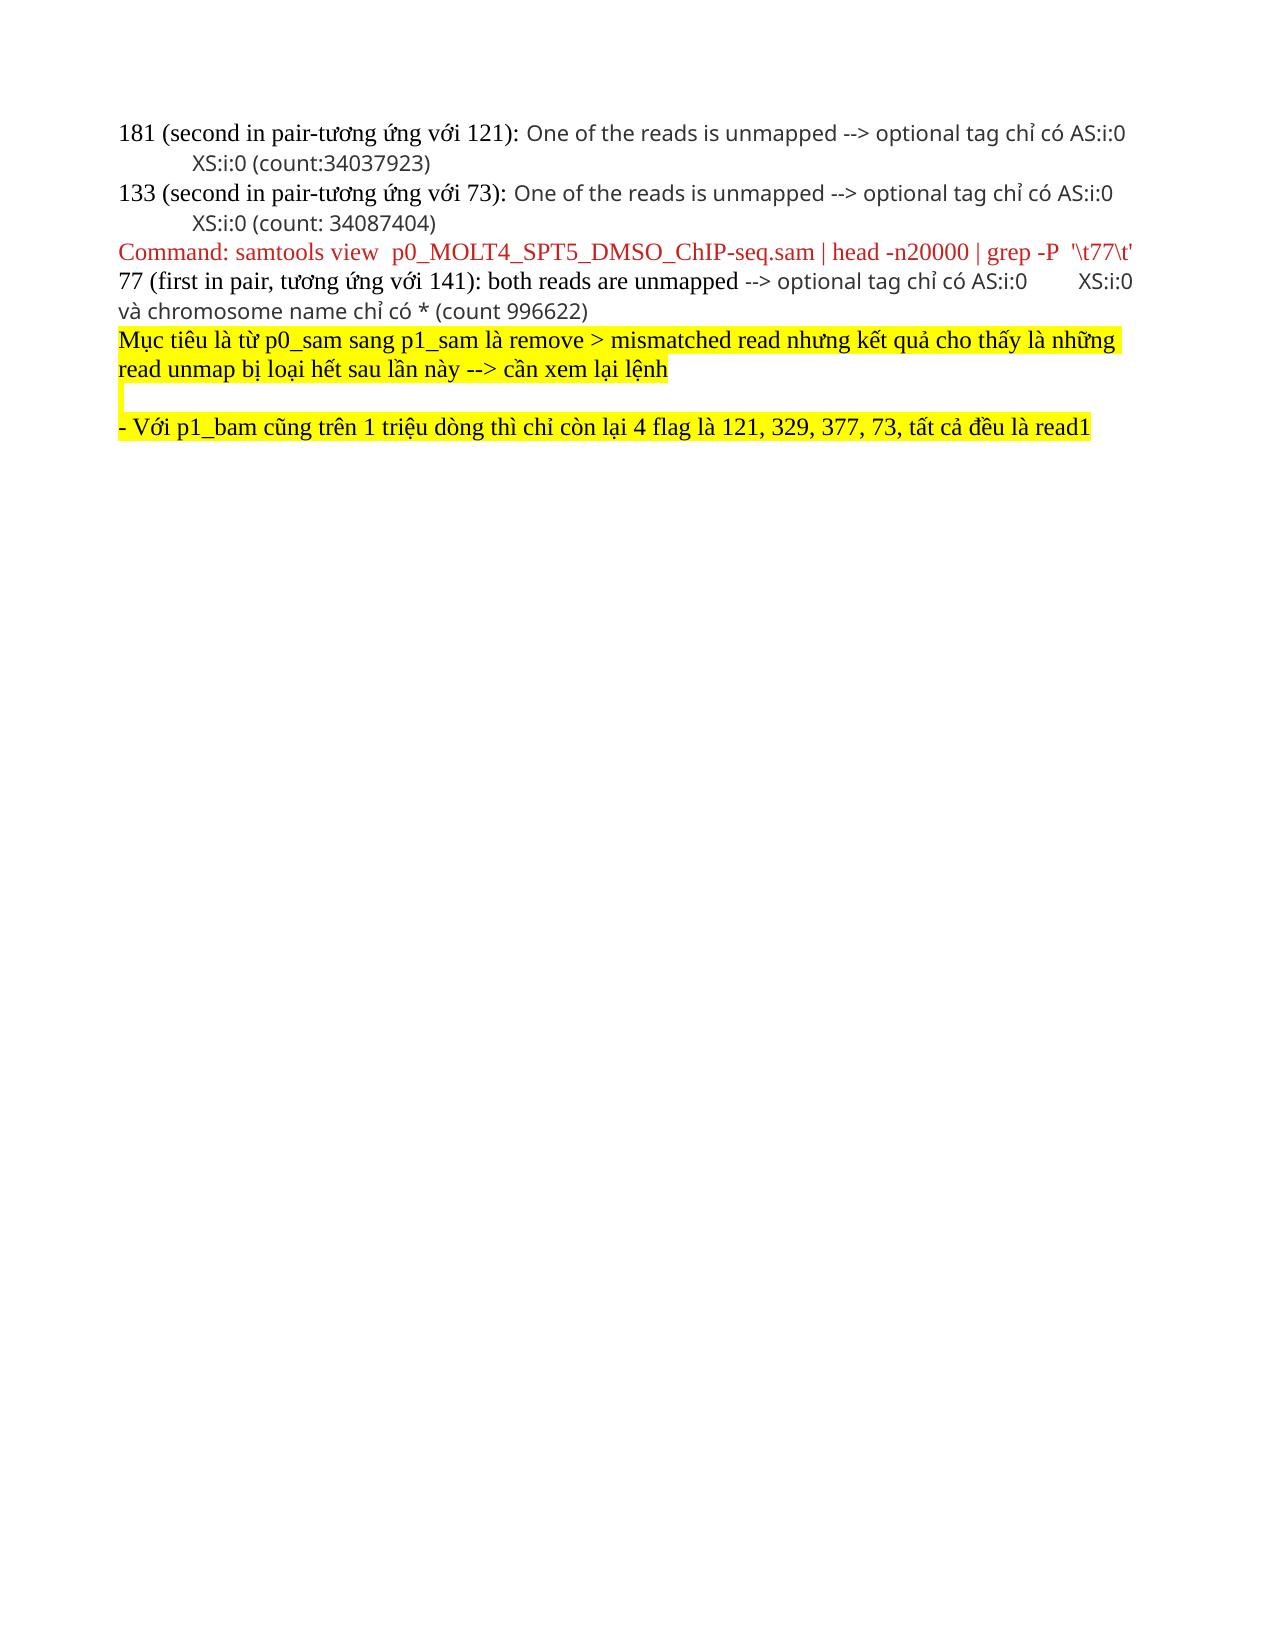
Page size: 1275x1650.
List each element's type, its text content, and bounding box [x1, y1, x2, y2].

text - Với p1_bam cũng trên 1 triệu dòng thì chỉ còn lại 4 flag là 121, 329, 377, 73, tất cả đều là read1 [118, 412, 1157, 441]
text 181 (second in pair-tương ứng với 121): One of the reads is unmapped --> optional tag chỉ có AS:i:0 XS:i:0 (count:34037923) [118, 118, 1157, 178]
text 133 (second in pair-tương ứng với 73): One of the reads is unmapped --> optional tag chỉ có AS:i:0 XS:i:0 (count: 34087404) [118, 178, 1157, 237]
text Mục tiêu là từ p0_sam sang p1_sam là remove > mismatched read nhưng kết quả cho thấy là những read unmap bị loại hết sau lần này --> cần xem lại lệnh [118, 326, 1157, 383]
text Command: samtools view p0_MOLT4_SPT5_DMSO_ChIP-seq.sam | head -n20000 | grep -P '\t77\t' [118, 237, 1157, 266]
text 77 (first in pair, tương ứng với 141): both reads are unmapped --> optional tag chỉ có AS:i:0 XS:i:0 và chromosome name chỉ có * (count 996622) [118, 266, 1157, 326]
